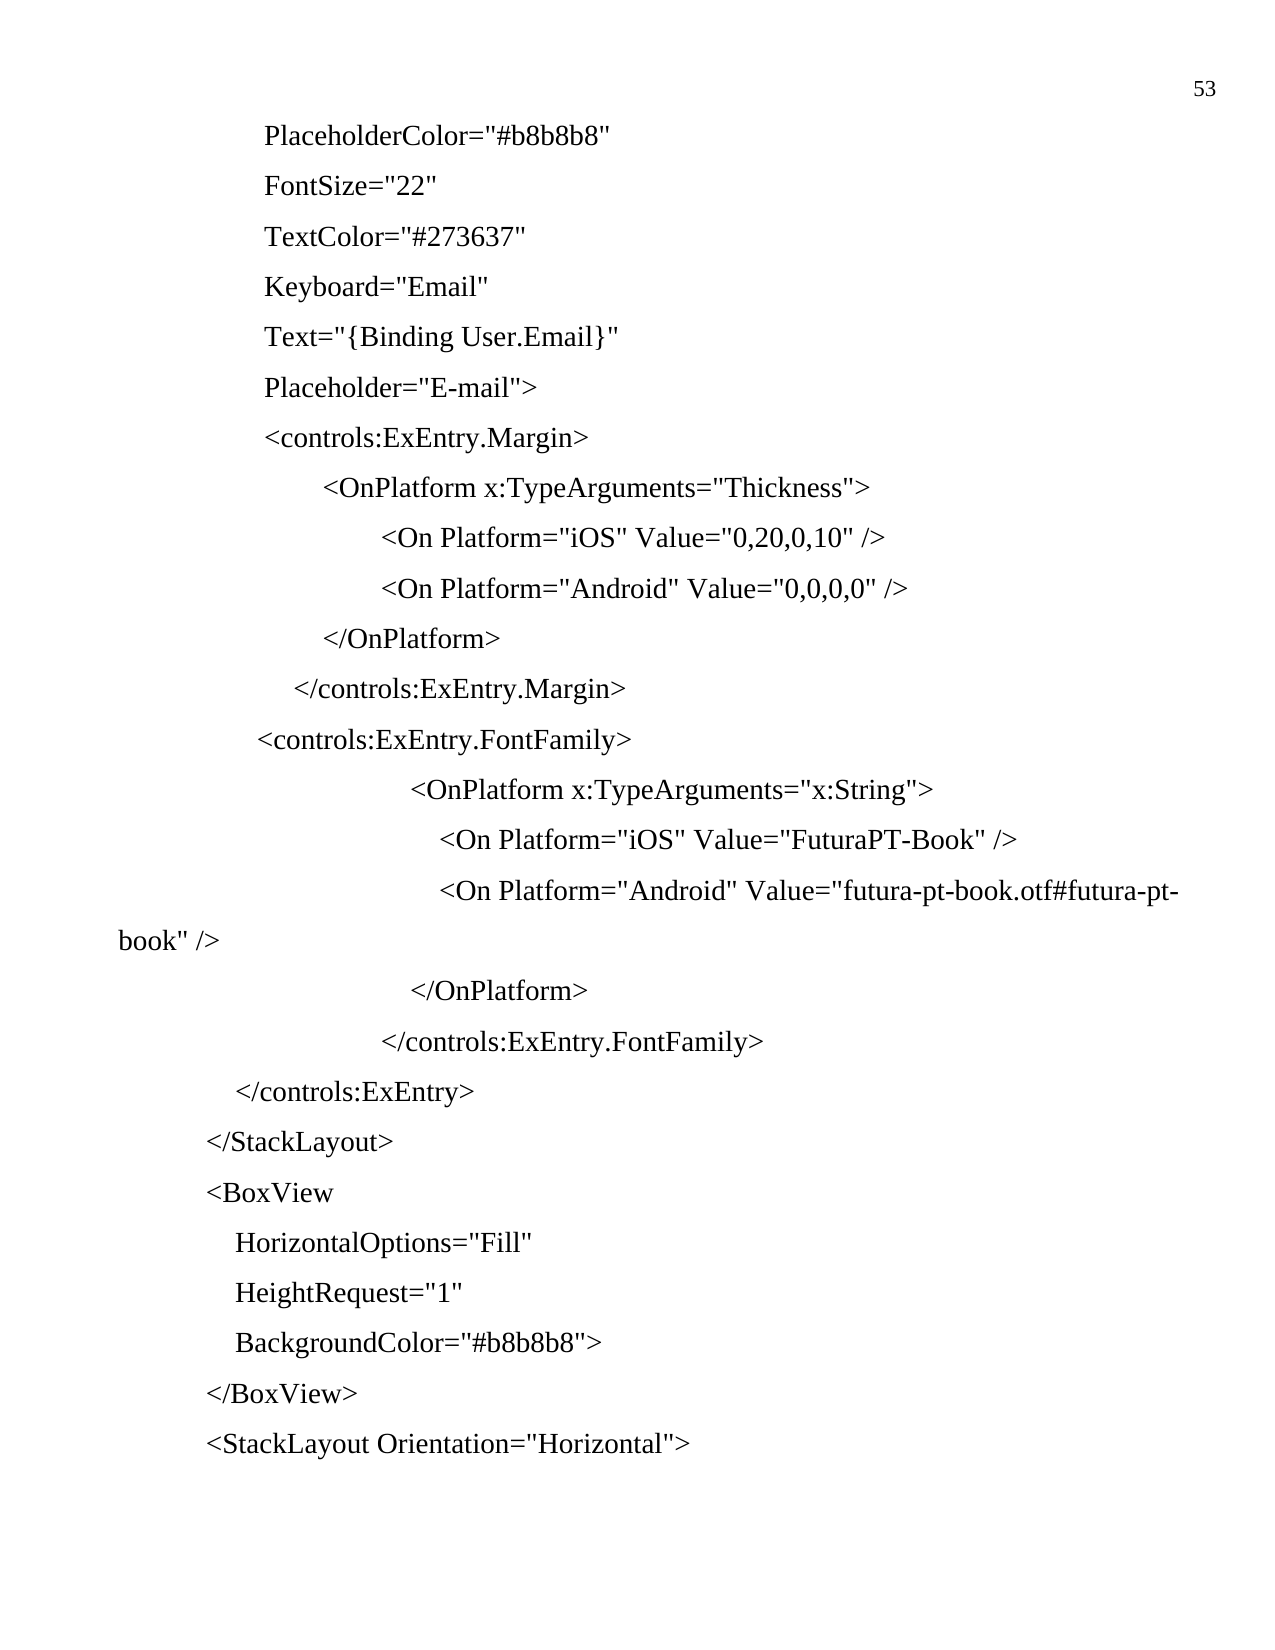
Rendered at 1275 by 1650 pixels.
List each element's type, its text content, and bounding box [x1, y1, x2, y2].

text PlaceholderColor="#b8b8b8" FontSize="22" TextColor="#273637" Keyboard="Email" Text="{Binding User.Email}" Placeholder="E-mail"> <controls:ExEntry.Margin> <OnPlatform x:TypeArguments="Thickness"> <On Platform="iOS" Value="0,20,0,10" /> <On Platform="Android" Value="0,0,0,0" /> </OnPlatform> </controls:ExEntry.Margin> <controls:ExEntry.FontFamily> <OnPlatform x:TypeArguments="x:String"> <On Platform="iOS" Value="FuturaPT-Book" /> <On Platform="Android" Value="futura-pt-book.otf#futura-pt-book" /> </OnPlatform> </controls:ExEntry.FontFamily> </controls:ExEntry> </StackLayout> <BoxView HorizontalOptions="Fill" HeightRequest="1" BackgroundColor="#b8b8b8"> </BoxView> <StackLayout Orientation="Horizontal"> [118, 118, 1216, 1460]
